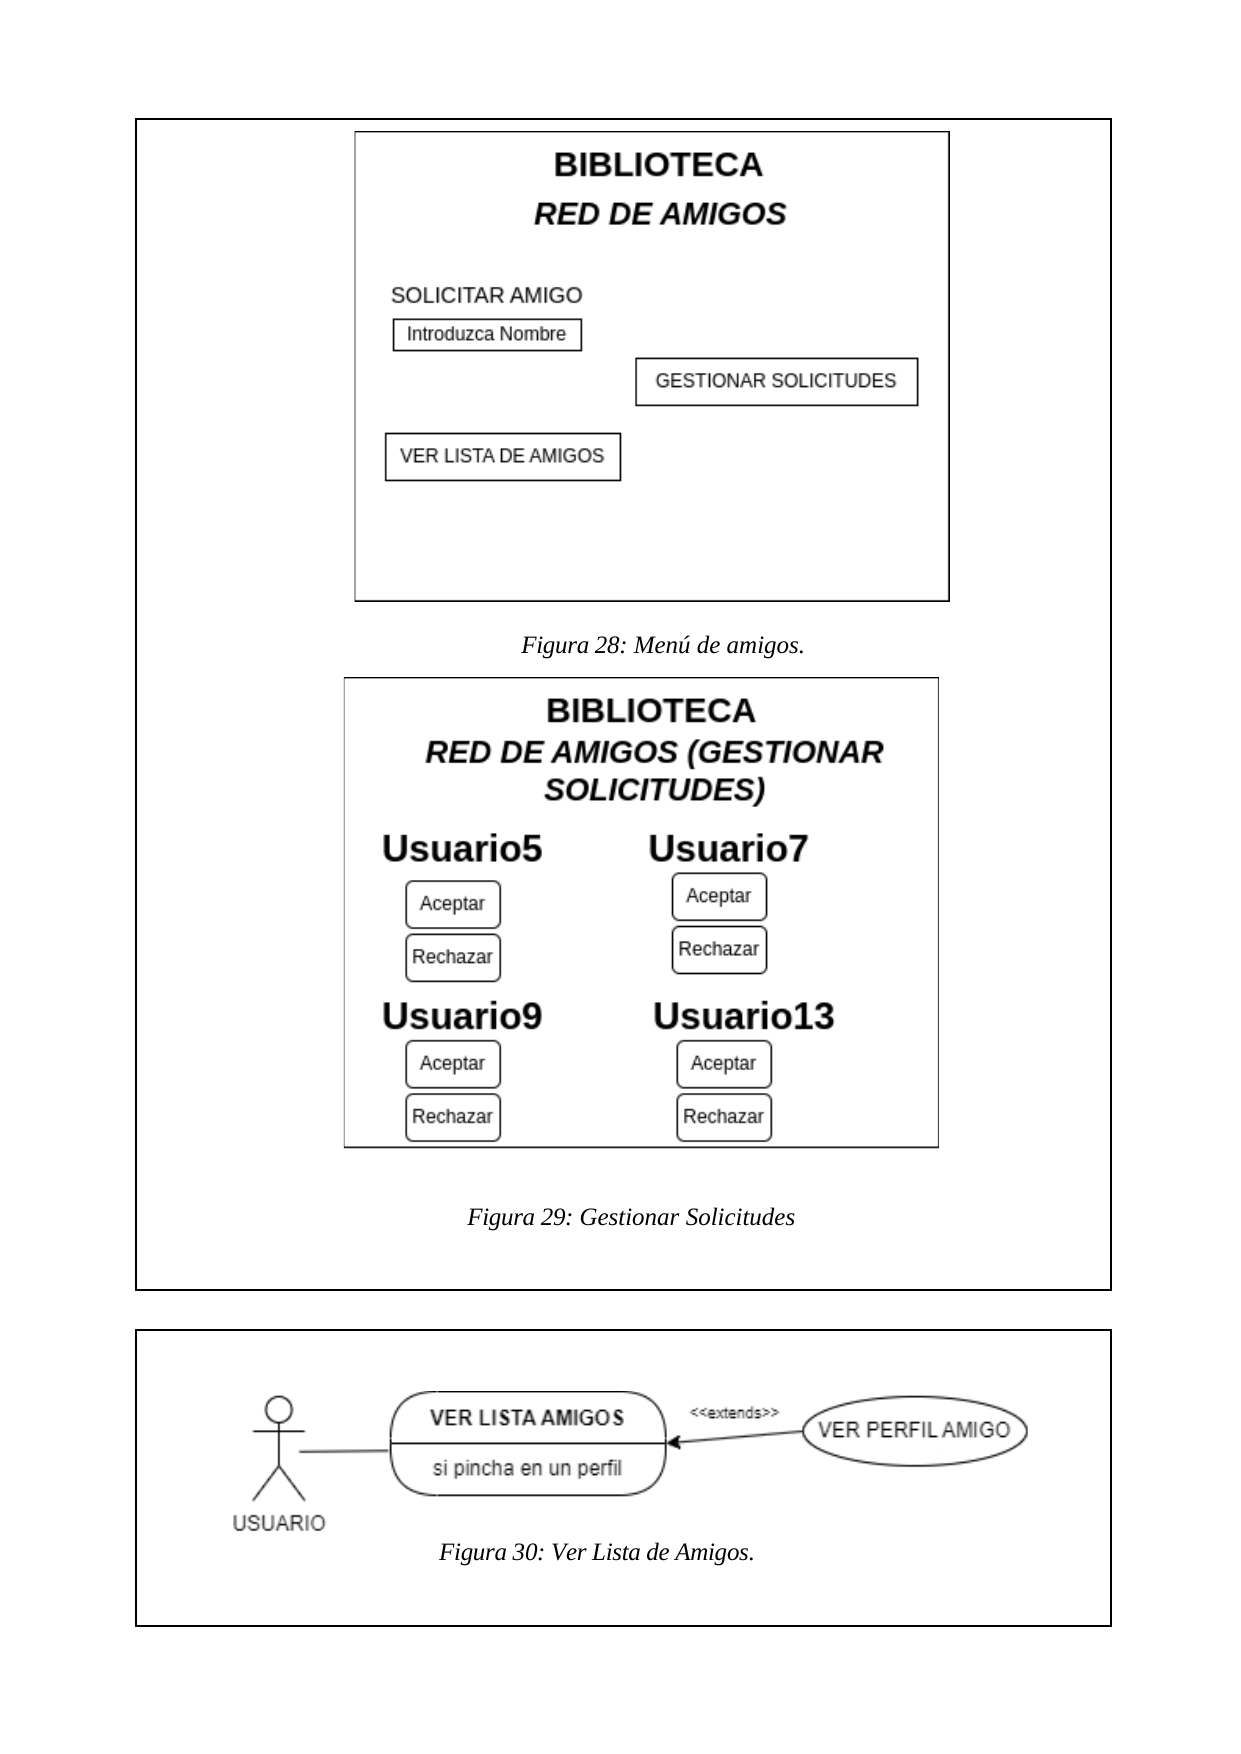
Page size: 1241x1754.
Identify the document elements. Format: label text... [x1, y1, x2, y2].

picture [232, 1391, 1028, 1538]
picture [354, 131, 950, 602]
picture [343, 677, 939, 1175]
table_header Figura 30: Ver Lista de Amigos. [137, 1331, 1110, 1625]
table_cell Figura 28: Menú de amigos. Figura 29: Gestionar Solicitudes [137, 120, 1110, 1289]
